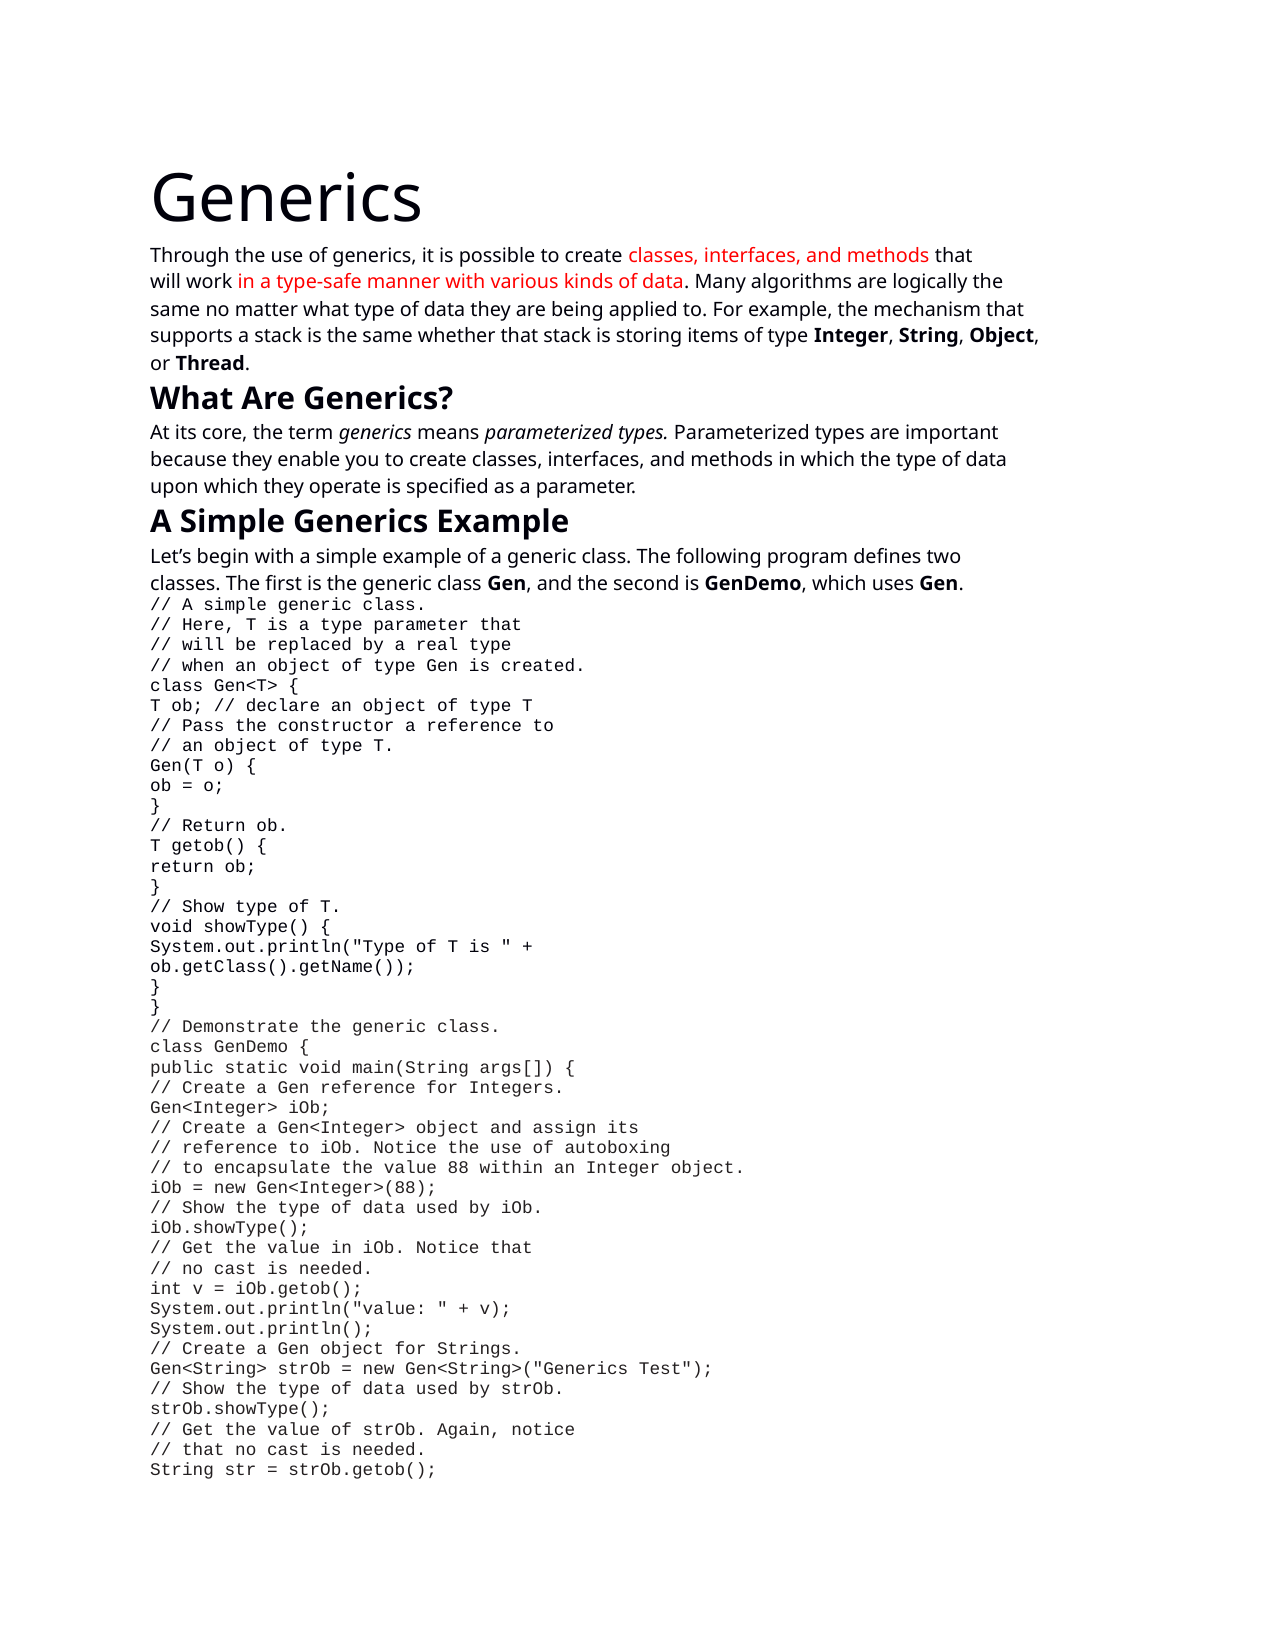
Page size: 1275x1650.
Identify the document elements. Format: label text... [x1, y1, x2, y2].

text } [150, 797, 1125, 817]
text At its core, the term generics means parameterized types. Parameterized types are important [150, 418, 1125, 445]
text } [150, 877, 1125, 897]
text System.out.println(); [150, 1319, 1125, 1340]
text System.out.println("Type of T is " + [150, 938, 1125, 958]
text int v = iOb.getob(); [150, 1279, 1125, 1299]
text void showType() { [150, 917, 1125, 938]
text } [150, 998, 1125, 1018]
text // Get the value in iOb. Notice that [150, 1239, 1125, 1259]
text // reference to iOb. Notice the use of autoboxing [150, 1139, 1125, 1159]
text upon which they operate is specified as a parameter. [150, 472, 1125, 499]
text class Gen<T> { [150, 676, 1125, 696]
text ob.getClass().getName()); [150, 958, 1125, 978]
text // an object of type T. [150, 737, 1125, 757]
text iOb = new Gen<Integer>(88); [150, 1179, 1125, 1199]
text because they enable you to create classes, interfaces, and methods in which the type of data [150, 445, 1125, 472]
text // A simple generic class. [150, 596, 1125, 616]
text String str = strOb.getob(); [150, 1460, 1125, 1480]
text public static void main(String args[]) { [150, 1058, 1125, 1078]
text // Demonstrate the generic class. [150, 1018, 1125, 1038]
text Through the use of generics, it is possible to create classes, interfaces, and methods that [150, 241, 1125, 268]
text // will be replaced by a real type [150, 636, 1125, 656]
text // Create a Gen<Integer> object and assign its [150, 1118, 1125, 1139]
text iOb.showType(); [150, 1219, 1125, 1239]
text Generics [150, 150, 1125, 241]
text class GenDemo { [150, 1038, 1125, 1058]
text // Show the type of data used by iOb. [150, 1199, 1125, 1219]
text // that no cast is needed. [150, 1440, 1125, 1460]
text Gen<String> strOb = new Gen<String>("Generics Test"); [150, 1360, 1125, 1380]
text // Pass the constructor a reference to [150, 716, 1125, 737]
text // Here, T is a type parameter that [150, 616, 1125, 636]
text supports a stack is the same whether that stack is storing items of type Integer, String, Object, [150, 322, 1125, 349]
text // Create a Gen reference for Integers. [150, 1078, 1125, 1098]
text // Create a Gen object for Strings. [150, 1340, 1125, 1360]
text // Return ob. [150, 817, 1125, 837]
text or Thread. [150, 349, 1125, 376]
text classes. The first is the generic class Gen, and the second is GenDemo, which uses Gen. [150, 569, 1125, 596]
text A Simple Generics Example [150, 499, 1125, 542]
text // Show the type of data used by strOb. [150, 1380, 1125, 1400]
text ob = o; [150, 777, 1125, 797]
text // Show type of T. [150, 897, 1125, 917]
text Gen<Integer> iOb; [150, 1098, 1125, 1118]
text // no cast is needed. [150, 1259, 1125, 1279]
text return ob; [150, 857, 1125, 877]
text } [150, 978, 1125, 998]
text T getob() { [150, 837, 1125, 857]
text will work in a type-safe manner with various kinds of data. Many algorithms are logically the [150, 268, 1125, 295]
text Let’s begin with a simple example of a generic class. The following program defines two [150, 542, 1125, 569]
text // Get the value of strOb. Again, notice [150, 1420, 1125, 1440]
text // to encapsulate the value 88 within an Integer object. [150, 1159, 1125, 1179]
text System.out.println("value: " + v); [150, 1299, 1125, 1319]
text strOb.showType(); [150, 1400, 1125, 1420]
text // when an object of type Gen is created. [150, 656, 1125, 676]
text What Are Generics? [150, 376, 1125, 418]
text Gen(T o) { [150, 757, 1125, 777]
text same no matter what type of data they are being applied to. For example, the mechanism that [150, 295, 1125, 322]
text T ob; // declare an object of type T [150, 696, 1125, 716]
